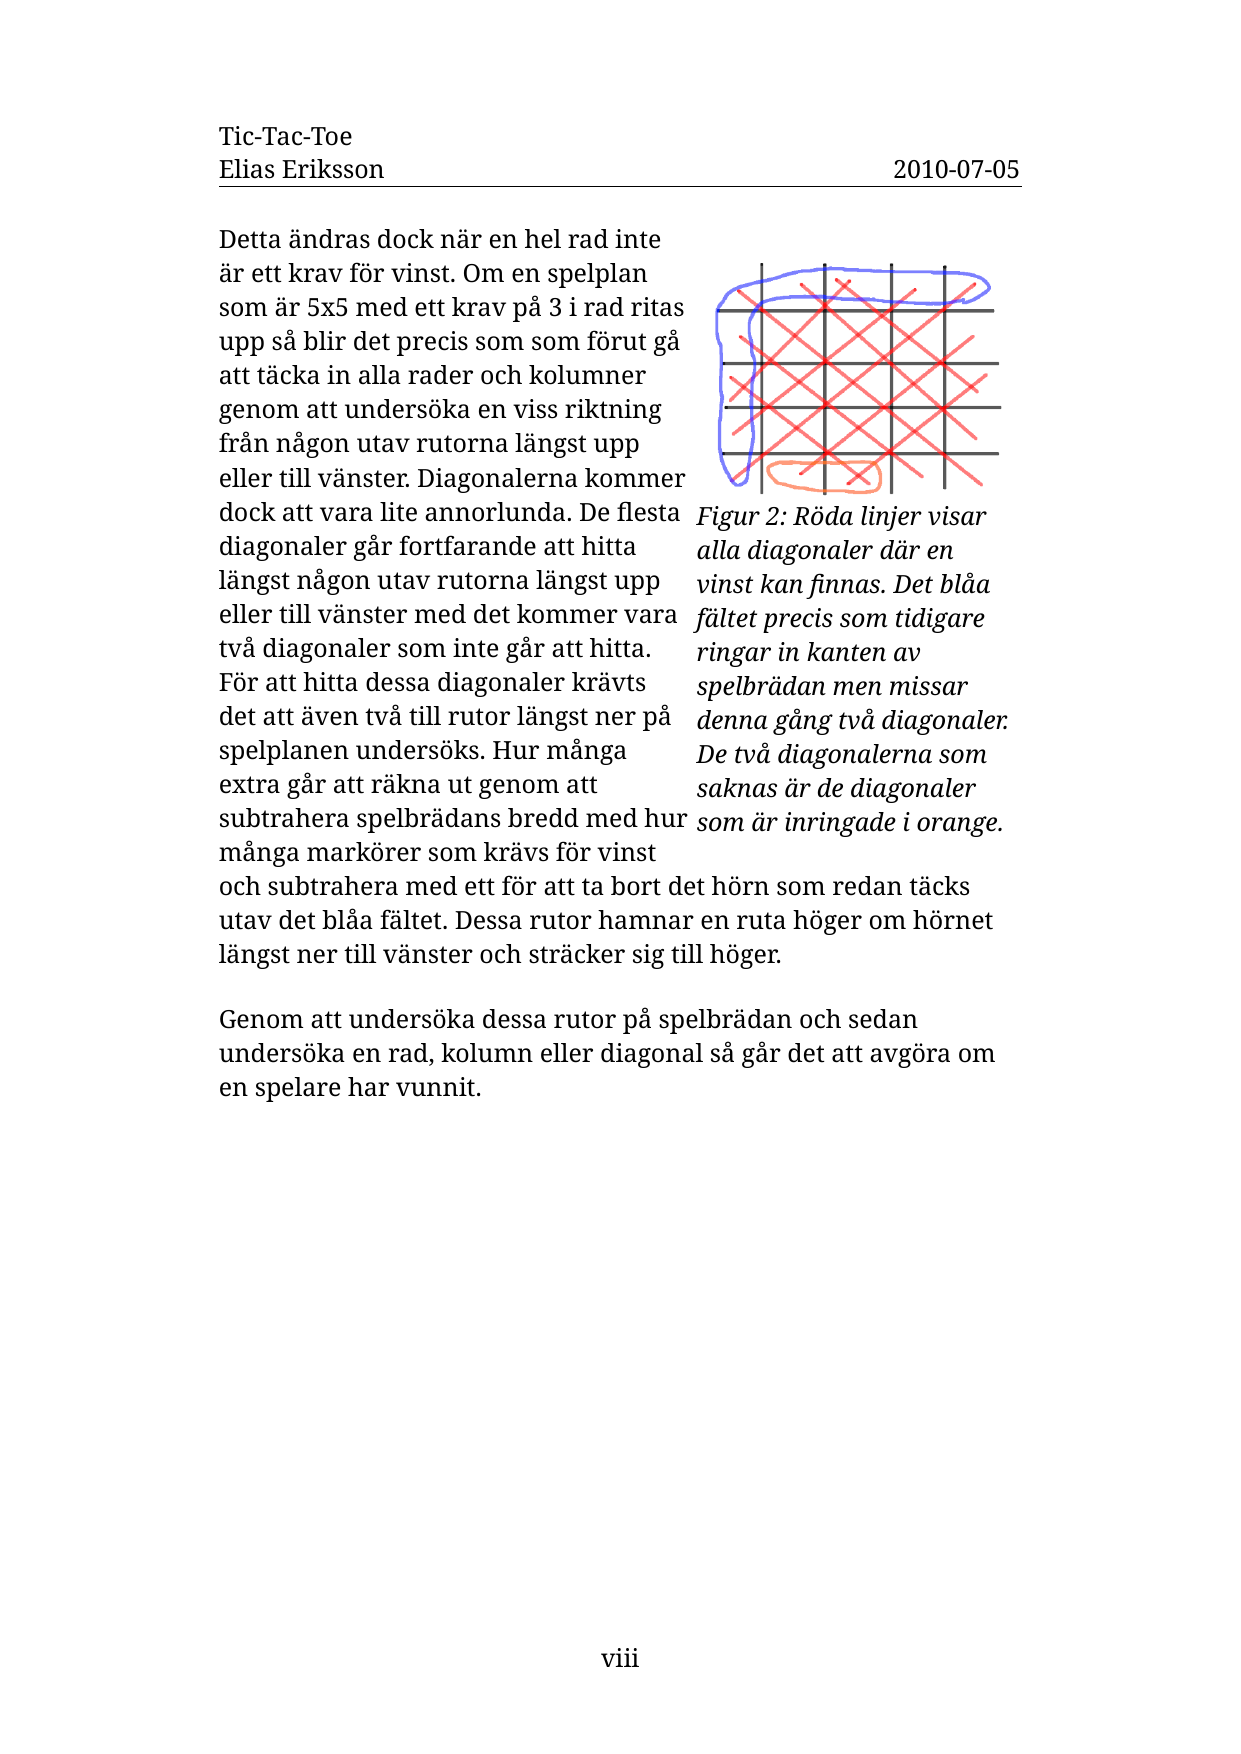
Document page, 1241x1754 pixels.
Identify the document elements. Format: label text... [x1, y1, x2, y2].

text Figur 2: Röda linjer visar alla diagonaler där en vinst kan finnas. Det blåa fältet precis som tidigare ringar in kanten av spelbrädan men missar denna gång två diagonaler. De två diagonalerna som saknas är de diagonaler som är inringade i orange. [696, 499, 1016, 839]
text Genom att undersöka dessa rutor på spelbrädan och sedan undersöka en rad, kolumn eller diagonal så går det att avgöra om en spelare har vunnit. [218, 1002, 1022, 1104]
text Detta ändras dock när en hel rad inte är ett krav för vinst. Om en spelplan som är 5x5 med ett krav på 3 i rad ritas upp så blir det precis som som förut gå att täcka in alla rader och kolumner genom att undersöka en viss riktning från någon utav rutorna längst upp eller till vänster. Diagonalerna kommer dock att vara lite annorlunda. De flesta diagonaler går fortfarande att hitta längst någon utav rutorna längst upp eller till vänster med det kommer vara två diagonaler som inte går att hitta. För att hitta dessa diagonaler krävts det att även två till rutor längst ner på spelplanen undersöks. Hur många extra går att räkna ut genom att subtrahera spelbrädans bredd med hur många markörer som krävs för vinst och subtrahera med ett för att ta bort det hörn som redan täcks utav det blåa fältet. Dessa rutor hamnar en ruta höger om hörnet längst ner till vänster och sträcker sig till höger. [218, 222, 1022, 971]
picture [696, 251, 1016, 499]
